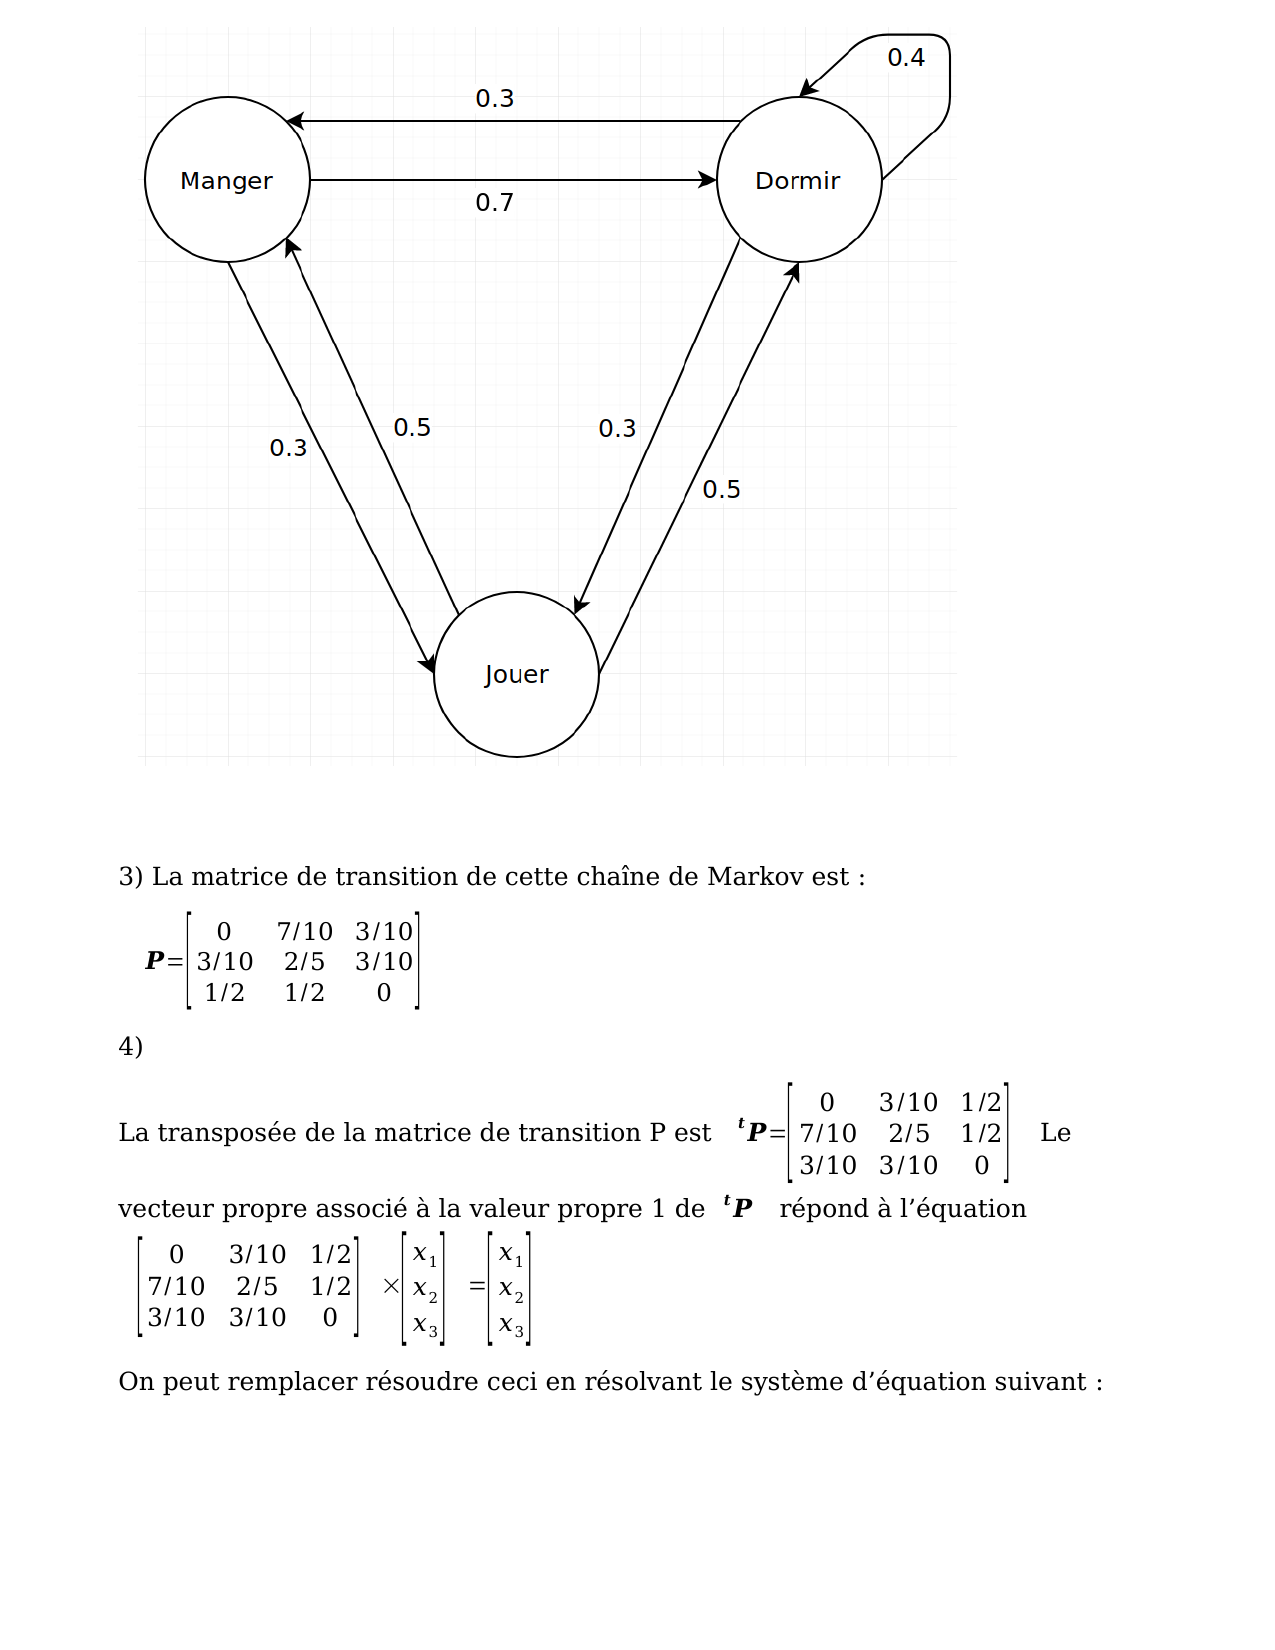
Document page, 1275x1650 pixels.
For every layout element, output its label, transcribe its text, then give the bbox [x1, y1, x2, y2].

text 4) [118, 1032, 1157, 1062]
picture [137, 27, 958, 766]
text 3) La matrice de transition de cette chaîne de Markov est : [118, 862, 1157, 891]
text La transposée de la matrice de transition P est Le vecteur propre associé à la valeur propre 1 de répond à l’équation [118, 1082, 1157, 1347]
text On peut remplacer résoudre ceci en résolvant le système d’équation suivant : [118, 1367, 1157, 1396]
